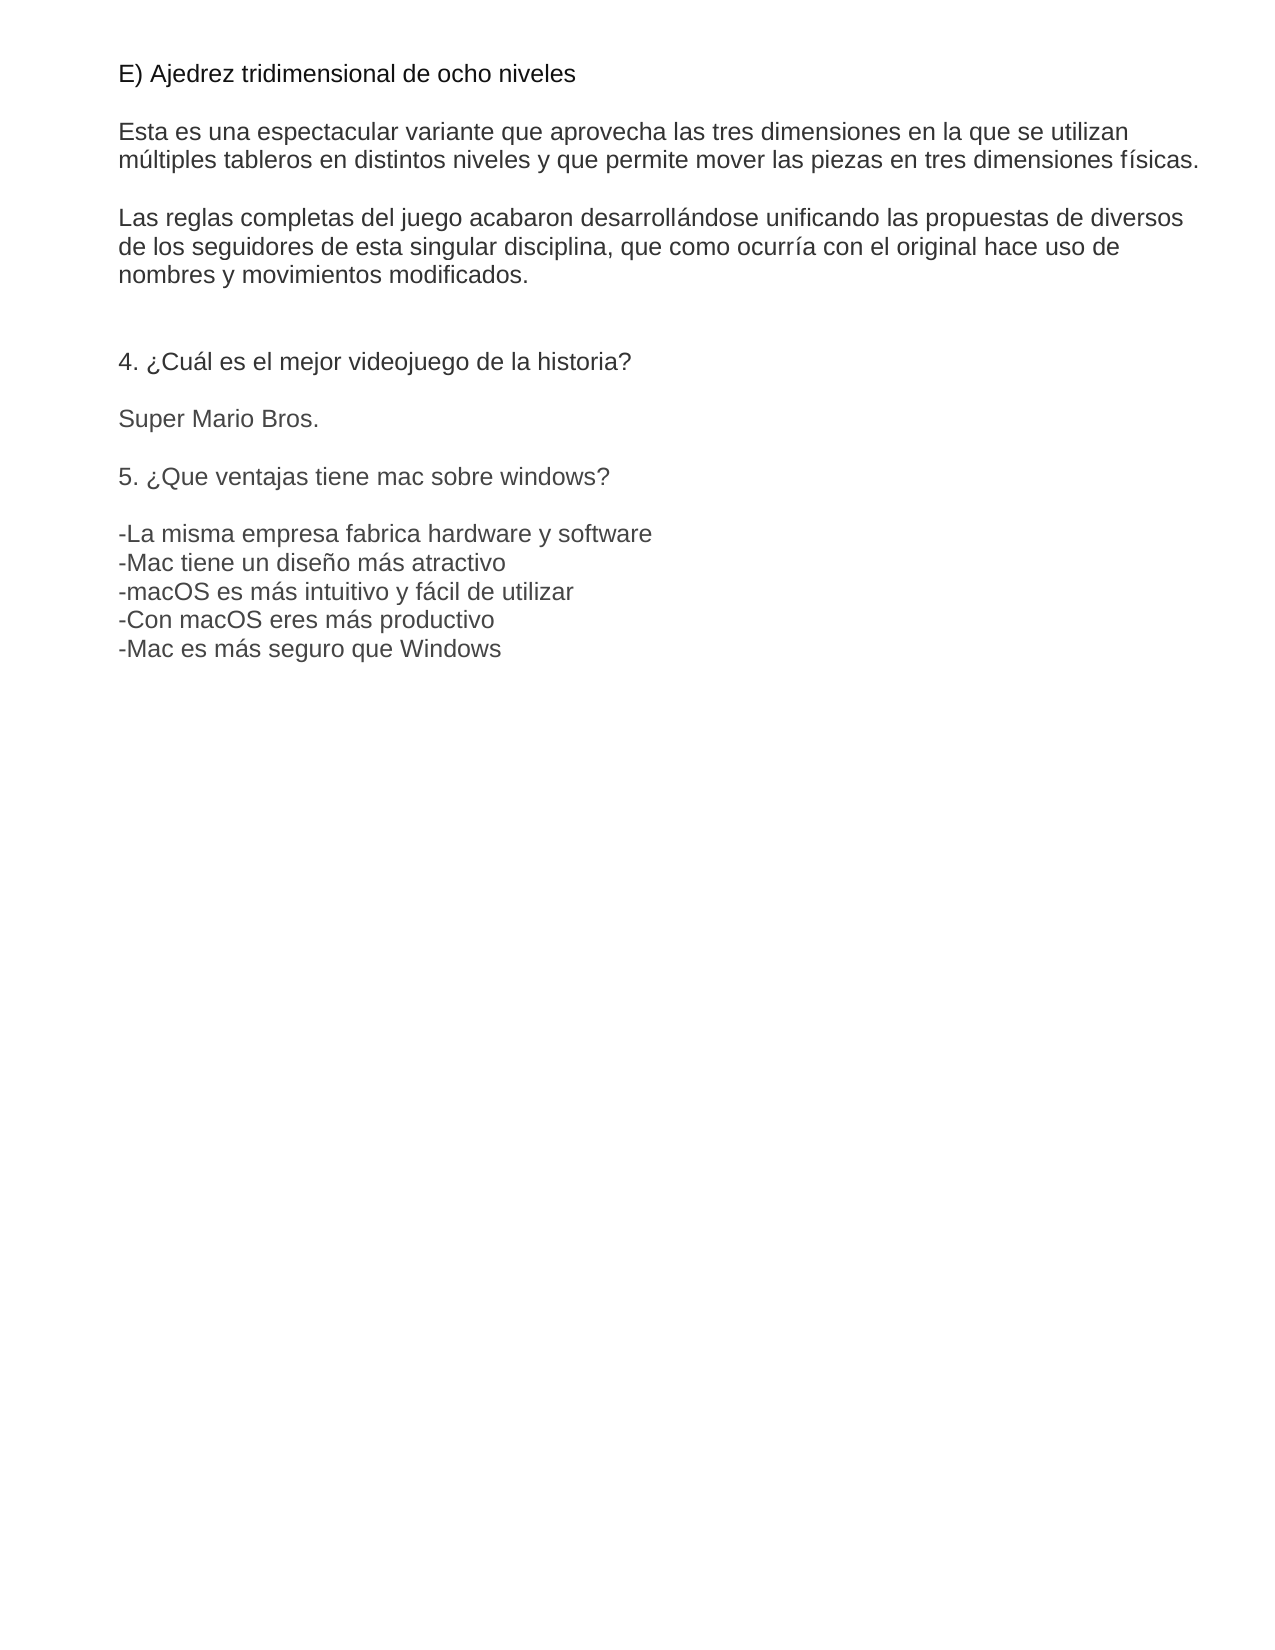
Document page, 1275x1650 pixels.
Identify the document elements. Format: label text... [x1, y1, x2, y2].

text -Con macOS eres más productivo [495, 605, 1205, 634]
text Super Mario Bros. [319, 404, 1205, 433]
text -Mac es más seguro que Windows [502, 634, 1205, 663]
text Las reglas completas del juego acabaron desarrollándose unificando las propuestas de diversos de los seguidores de esta singular disciplina, que como ocurría con el original hace uso de nombres y movimientos modificados. [529, 203, 1205, 289]
text -macOS es más intuitivo y fácil de utilizar [574, 577, 1205, 605]
text E) Ajedrez tridimensional de ocho niveles [577, 59, 1205, 88]
text -Mac tiene un diseño más atractivo [506, 548, 1205, 577]
text Esta es una espectacular variante que aprovecha las tres dimensiones en la que se utilizan múltiples tableros en distintos niveles y que permite mover las piezas en tres dimensiones físicas. [1137, 117, 1205, 174]
text 5. ¿Que ventajas tiene mac sobre windows? [610, 462, 1205, 490]
text -La misma empresa fabrica hardware y software [653, 519, 1205, 548]
text 4. ¿Cuál es el mejor videojuego de la historia? [632, 347, 1205, 375]
